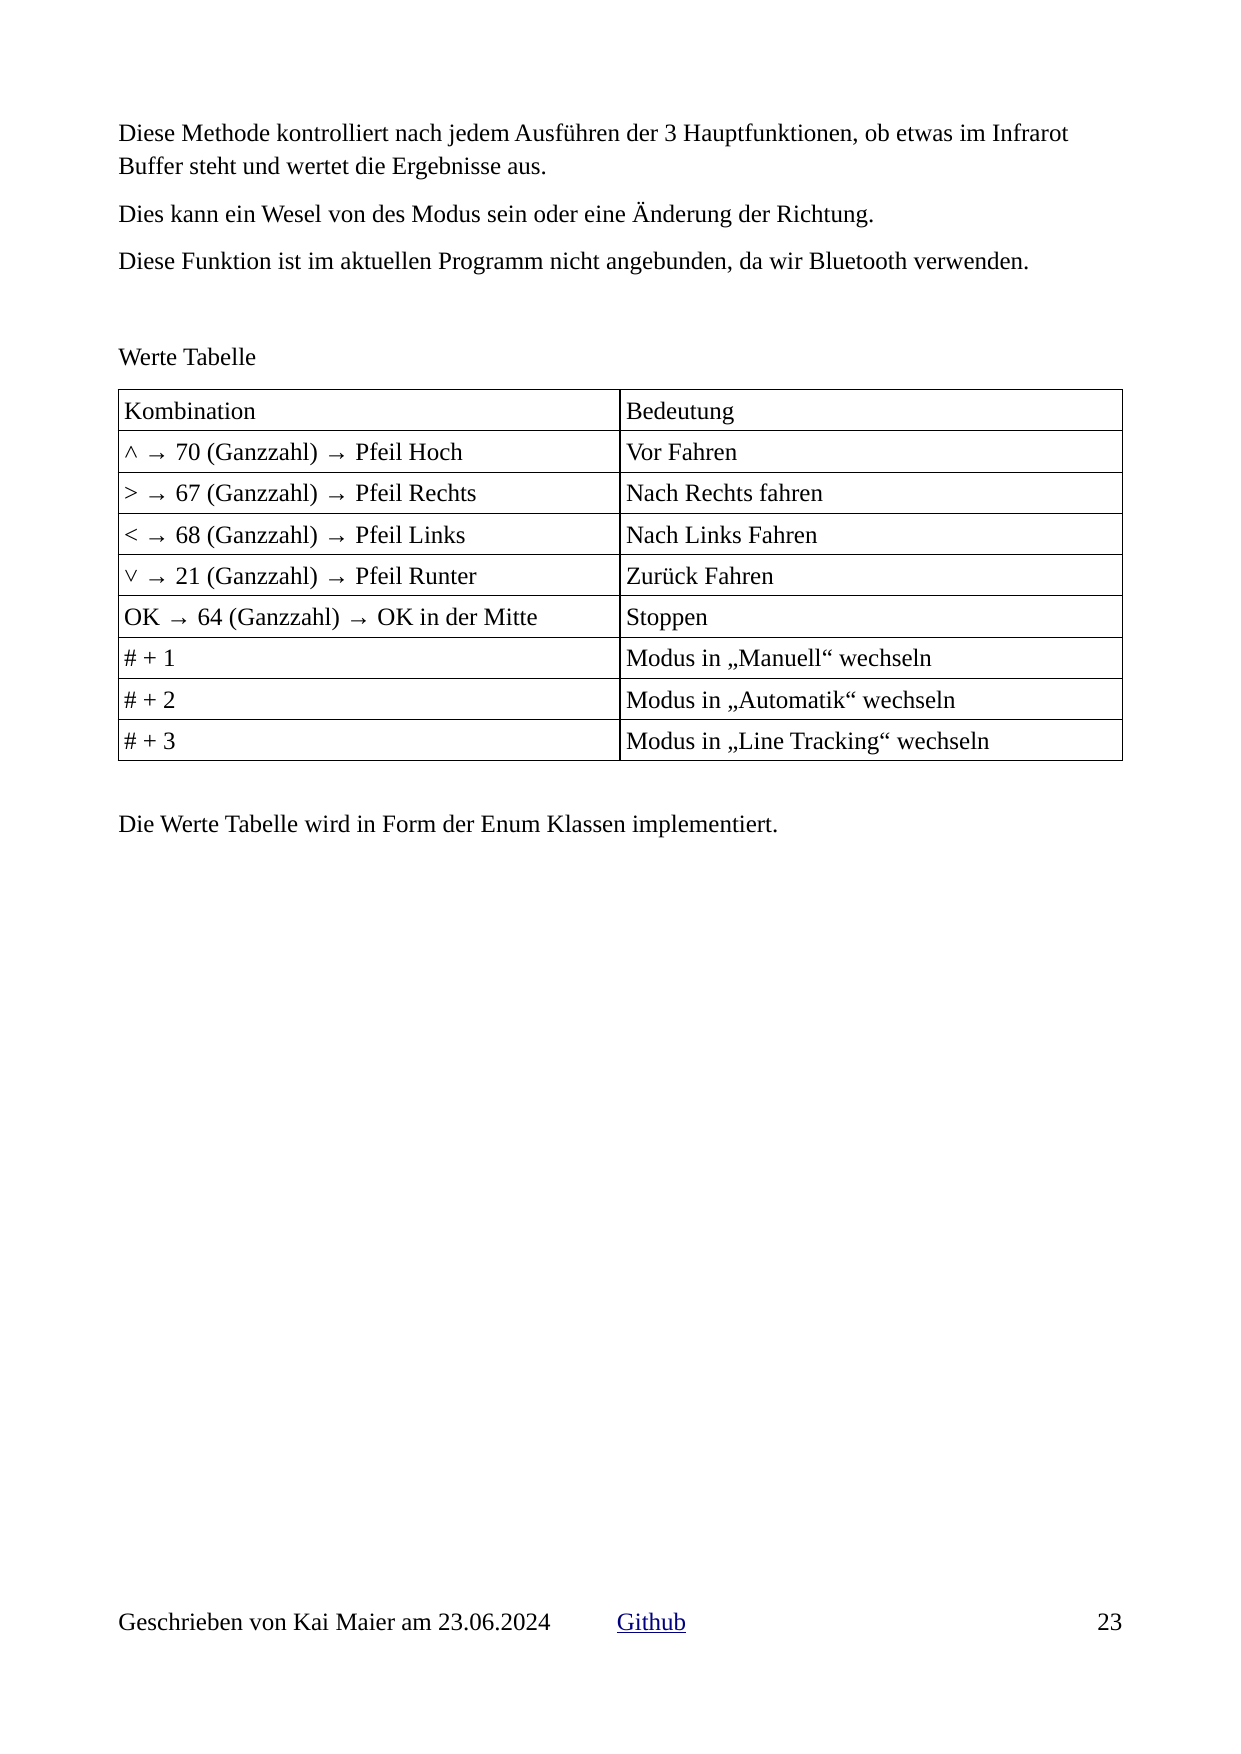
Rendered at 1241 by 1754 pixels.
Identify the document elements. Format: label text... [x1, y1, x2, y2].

table_cell Vor Fahren [621, 431, 1122, 472]
text Werte Tabelle [118, 342, 1122, 370]
table_header Kombination [119, 390, 619, 430]
table_cell Modus in „Manuell“ wechseln [621, 638, 1122, 678]
table_cell ˄ → 70 (Ganzzahl) → Pfeil Hoch [119, 431, 619, 472]
text Diese Methode kontrolliert nach jedem Ausführen der 3 Hauptfunktionen, ob etwas im Infrarot Buffer steht und wertet die Ergebnisse aus. [118, 118, 1122, 180]
table_header Bedeutung [621, 390, 1122, 430]
table_cell Modus in „Automatik“ wechseln [621, 679, 1122, 719]
table_cell # + 3 [119, 720, 619, 760]
table_cell # + 1 [119, 638, 619, 678]
table_cell Stoppen [621, 596, 1122, 637]
text Diese Funktion ist im aktuellen Programm nicht angebunden, da wir Bluetooth verwenden. [118, 246, 1122, 275]
table_cell ˃ → 67 (Ganzzahl) → Pfeil Rechts [119, 473, 619, 513]
table_cell OK → 64 (Ganzzahl) → OK in der Mitte [119, 596, 619, 637]
text Dies kann ein Wesel von des Modus sein oder eine Änderung der Richtung. [118, 199, 1122, 227]
table_cell ˅ → 21 (Ganzzahl) → Pfeil Runter [119, 555, 619, 595]
table_cell Nach Links Fahren [621, 514, 1122, 554]
table_cell Nach Rechts fahren [621, 473, 1122, 513]
text Die Werte Tabelle wird in Form der Enum Klassen implementiert. [118, 809, 1122, 838]
table_cell Zurück Fahren [621, 555, 1122, 595]
table_cell # + 2 [119, 679, 619, 719]
table_cell ˂ → 68 (Ganzzahl) → Pfeil Links [119, 514, 619, 554]
table_cell Modus in „Line Tracking“ wechseln [621, 720, 1122, 760]
